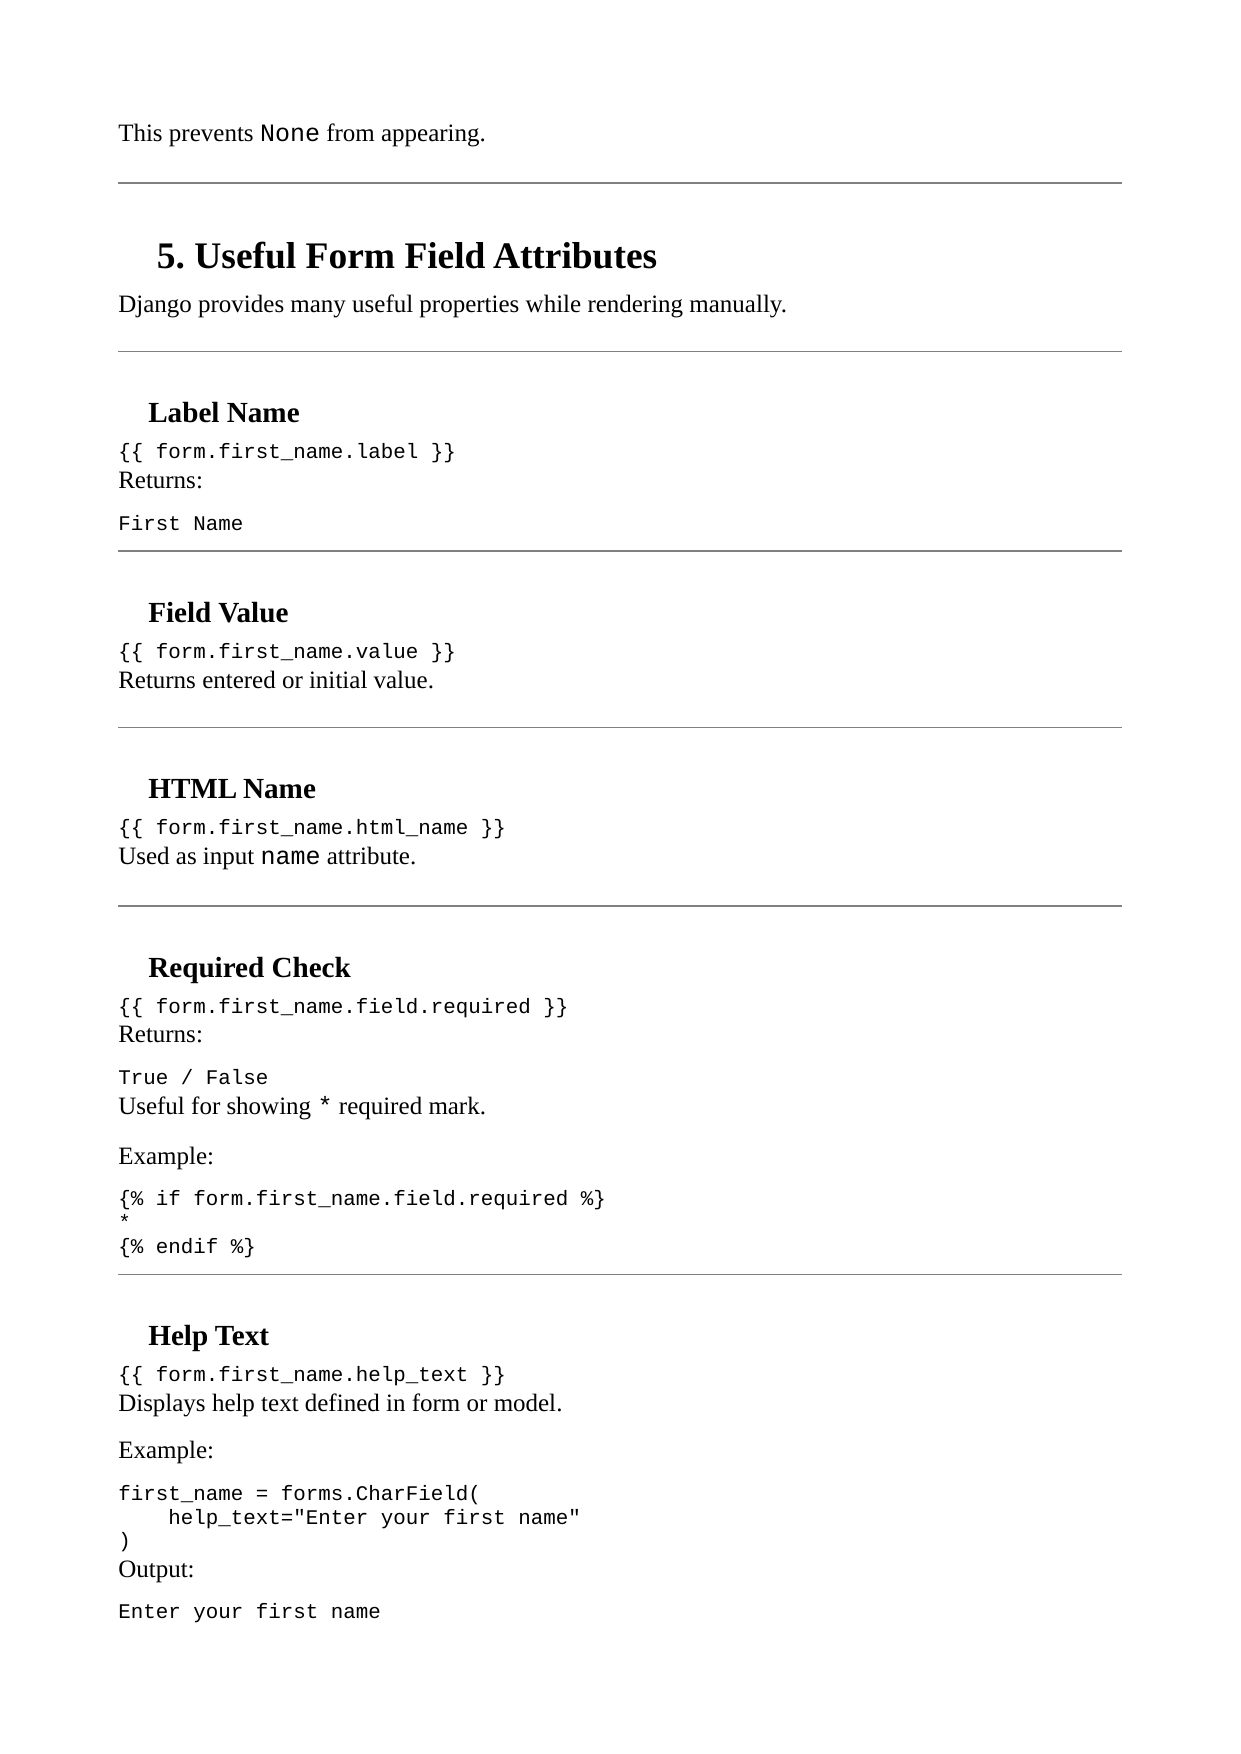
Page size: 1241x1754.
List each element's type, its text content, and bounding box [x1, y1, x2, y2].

text True / False [118, 1067, 1122, 1091]
text First Name [118, 513, 1122, 536]
text Example: [118, 1435, 1122, 1464]
text help_text="Enter your first name" [118, 1507, 1122, 1530]
subtitle 🔹 Label Name [118, 395, 1122, 429]
text Django provides many useful properties while rendering manually. [118, 289, 1122, 318]
text Returns: [118, 1019, 1122, 1048]
subtitle ✅ 5. Useful Form Field Attributes [118, 233, 1122, 276]
text {{ form.first_name.field.required }} [118, 996, 1122, 1019]
text {{ form.first_name.label }} [118, 441, 1122, 465]
text Output: [118, 1554, 1122, 1583]
text {% if form.first_name.field.required %} [118, 1188, 1122, 1212]
text Displays help text defined in form or model. [118, 1388, 1122, 1417]
subtitle 🔹 HTML Name [118, 771, 1122, 805]
text Enter your first name [118, 1602, 1122, 1625]
text Returns: [118, 465, 1122, 494]
text first_name = forms.CharField( [118, 1483, 1122, 1507]
text ) [118, 1530, 1122, 1554]
text Useful for showing * required mark. [118, 1091, 1122, 1122]
text {% endif %} [118, 1236, 1122, 1259]
subtitle 🔹 Help Text [118, 1318, 1122, 1352]
text {{ form.first_name.value }} [118, 641, 1122, 665]
text {{ form.first_name.html_name }} [118, 817, 1122, 841]
subtitle 🔹 Field Value [118, 595, 1122, 629]
text Used as input name attribute. [118, 841, 1122, 872]
text Example: [118, 1141, 1122, 1169]
text {{ form.first_name.help_text }} [118, 1364, 1122, 1388]
text Returns entered or initial value. [118, 665, 1122, 693]
text This prevents None from appearing. [118, 118, 1122, 149]
text * [118, 1212, 1122, 1236]
subtitle 🔹 Required Check [118, 950, 1122, 983]
